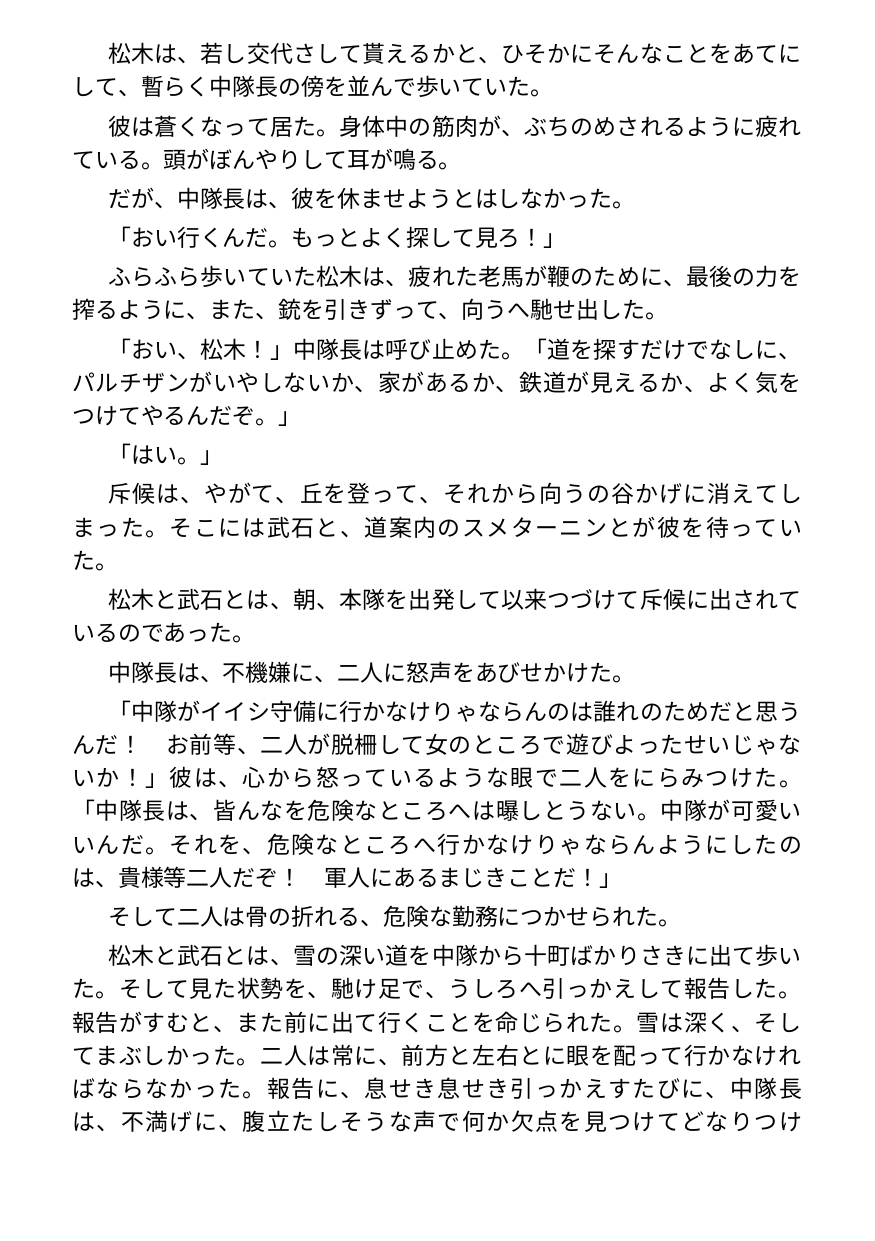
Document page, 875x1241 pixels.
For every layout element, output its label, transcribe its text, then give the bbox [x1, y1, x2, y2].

text 「中隊がイイシ守備に行かなけりゃならんのは誰れのためだと思うんだ！ お前等、二人が脱柵して女のところで遊びよったせいじゃないか！」彼は、心から怒っているような眼で二人をにらみつけた。「中隊長は、皆んなを危険なところへは曝しとうない。中隊が可愛いいんだ。それを、危険なところへ行かなけりゃならんようにしたのは、貴様等二人だぞ！ 軍人にあるまじきことだ！」 [72, 693, 802, 893]
text 松木と武石とは、雪の深い道を中隊から十町ばかりさきに出て歩いた。そして見た状勢を、馳け足で、うしろへ引っかえして報告した。報告がすむと、また前に出て行くことを命じられた。雪は深く、そしてまぶしかった。二人は常に、前方と左右とに眼を配って行かなければならなかった。報告に、息せき息せき引っかえすたびに、中隊長は、不満げに、腹立たしそうな声で何か欠点を見つけてどなりつけ [72, 938, 802, 1137]
text 彼は蒼くなって居た。身体中の筋肉が、ぶちのめされるように疲れている。頭がぼんやりして耳が鳴る。 [72, 108, 802, 175]
text 松木は、若し交代さして貰えるかと、ひそかにそんなことをあてにして、暫らく中隊長の傍を並んで歩いていた。 [72, 36, 802, 102]
text 「おい、松木！」中隊長は呼び止めた。「道を探すだけでなしに、パルチザンがいやしないか、家があるか、鉄道が見えるか、よく気をつけてやるんだぞ。」 [72, 332, 802, 431]
text 斥候は、やがて、丘を登って、それから向うの谷かげに消えてしまった。そこには武石と、道案内のスメターニンとが彼を待っていた。 [72, 476, 802, 576]
text 松木と武石とは、朝、本隊を出発して以来つづけて斥候に出されているのであった。 [72, 582, 802, 648]
text 「はい。」 [72, 437, 802, 470]
text 「おい行くんだ。もっとよく探して見ろ！」 [72, 220, 802, 253]
text だが、中隊長は、彼を休ませようとはしなかった。 [72, 181, 802, 214]
text ふらふら歩いていた松木は、疲れた老馬が鞭のために、最後の力を搾るように、また、銃を引きずって、向うへ馳せ出した。 [72, 259, 802, 326]
text そして二人は骨の折れる、危険な勤務につかせられた。 [72, 899, 802, 932]
text 中隊長は、不機嫌に、二人に怒声をあびせかけた。 [72, 654, 802, 688]
